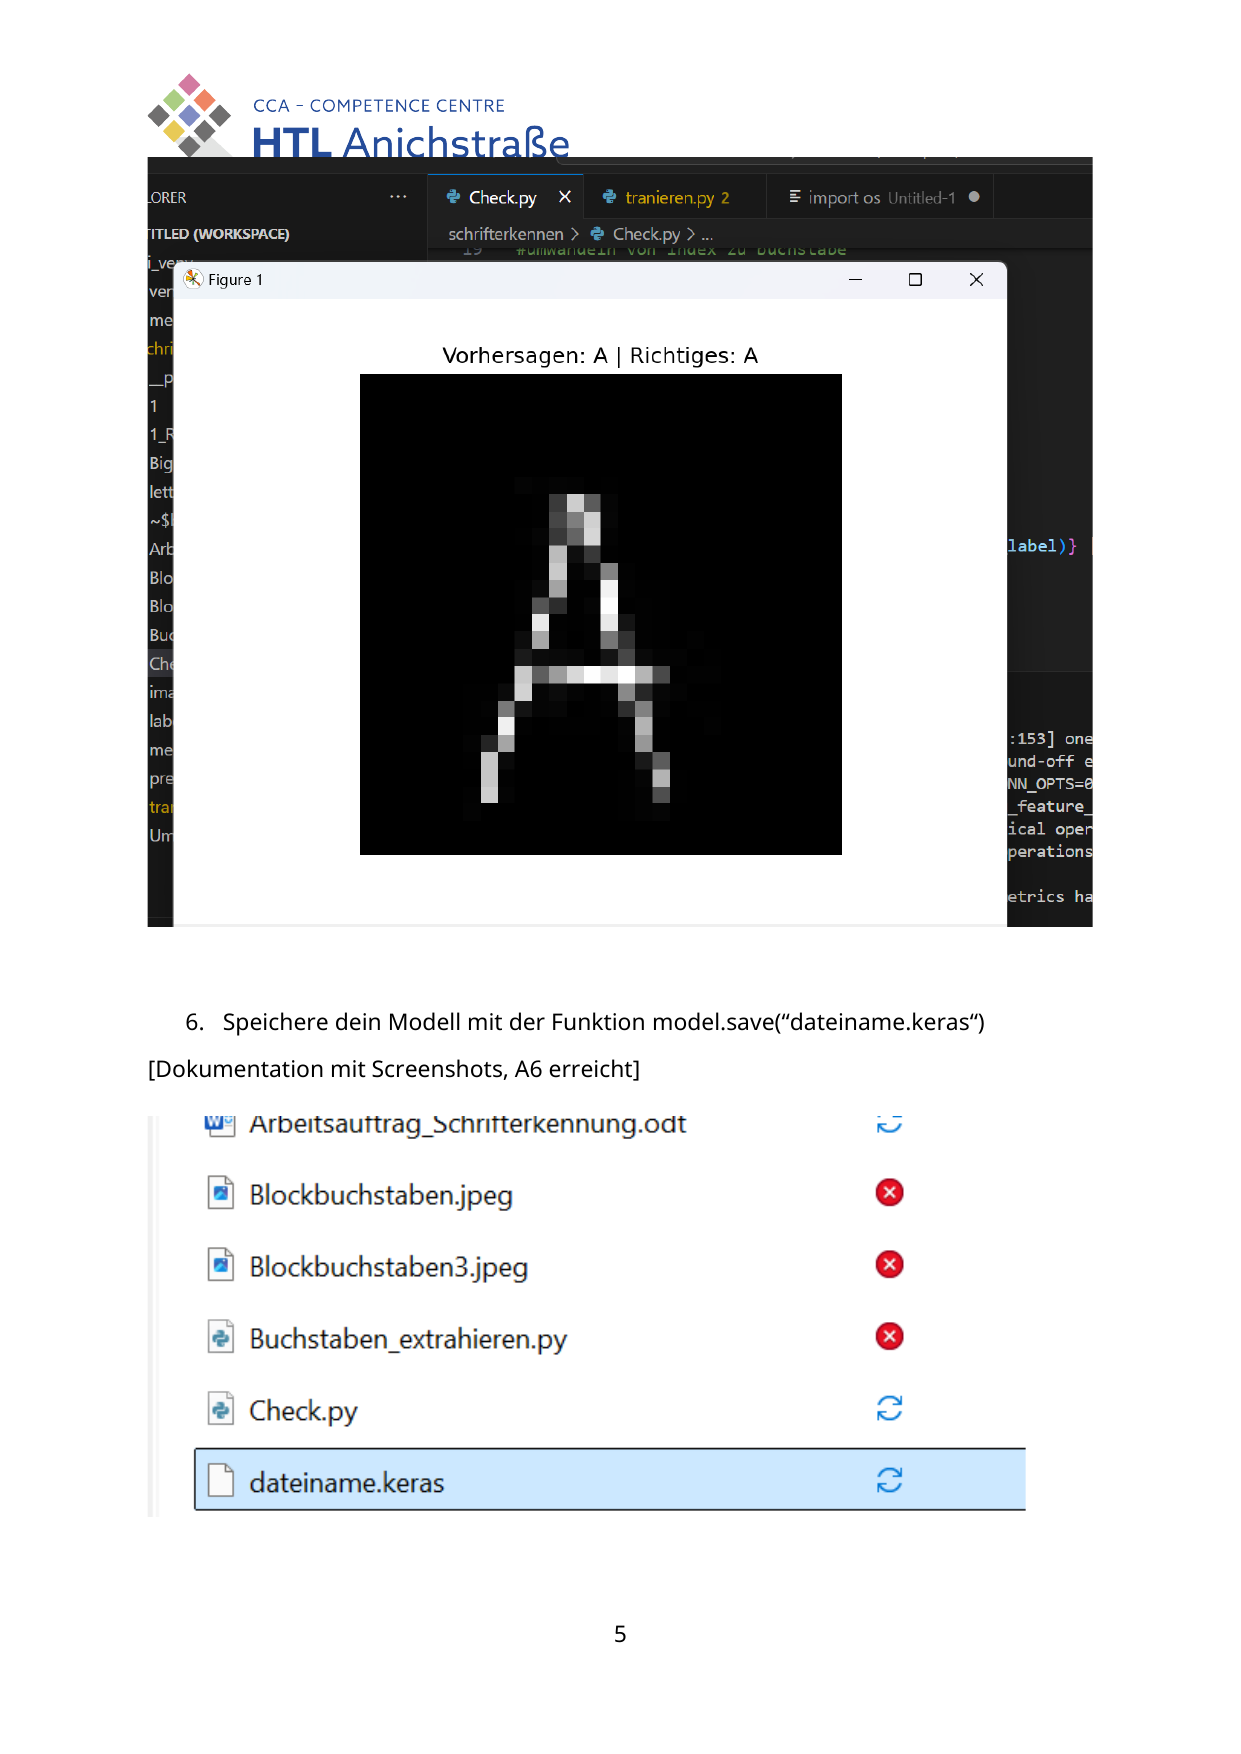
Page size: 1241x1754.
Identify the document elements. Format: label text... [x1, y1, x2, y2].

list Speichere dein Modell mit der Funktion model.save(“dateiname.keras“) [185, 1006, 1093, 1037]
text [Dokumentation mit Screenshots, A6 erreicht] [148, 1053, 1093, 1084]
